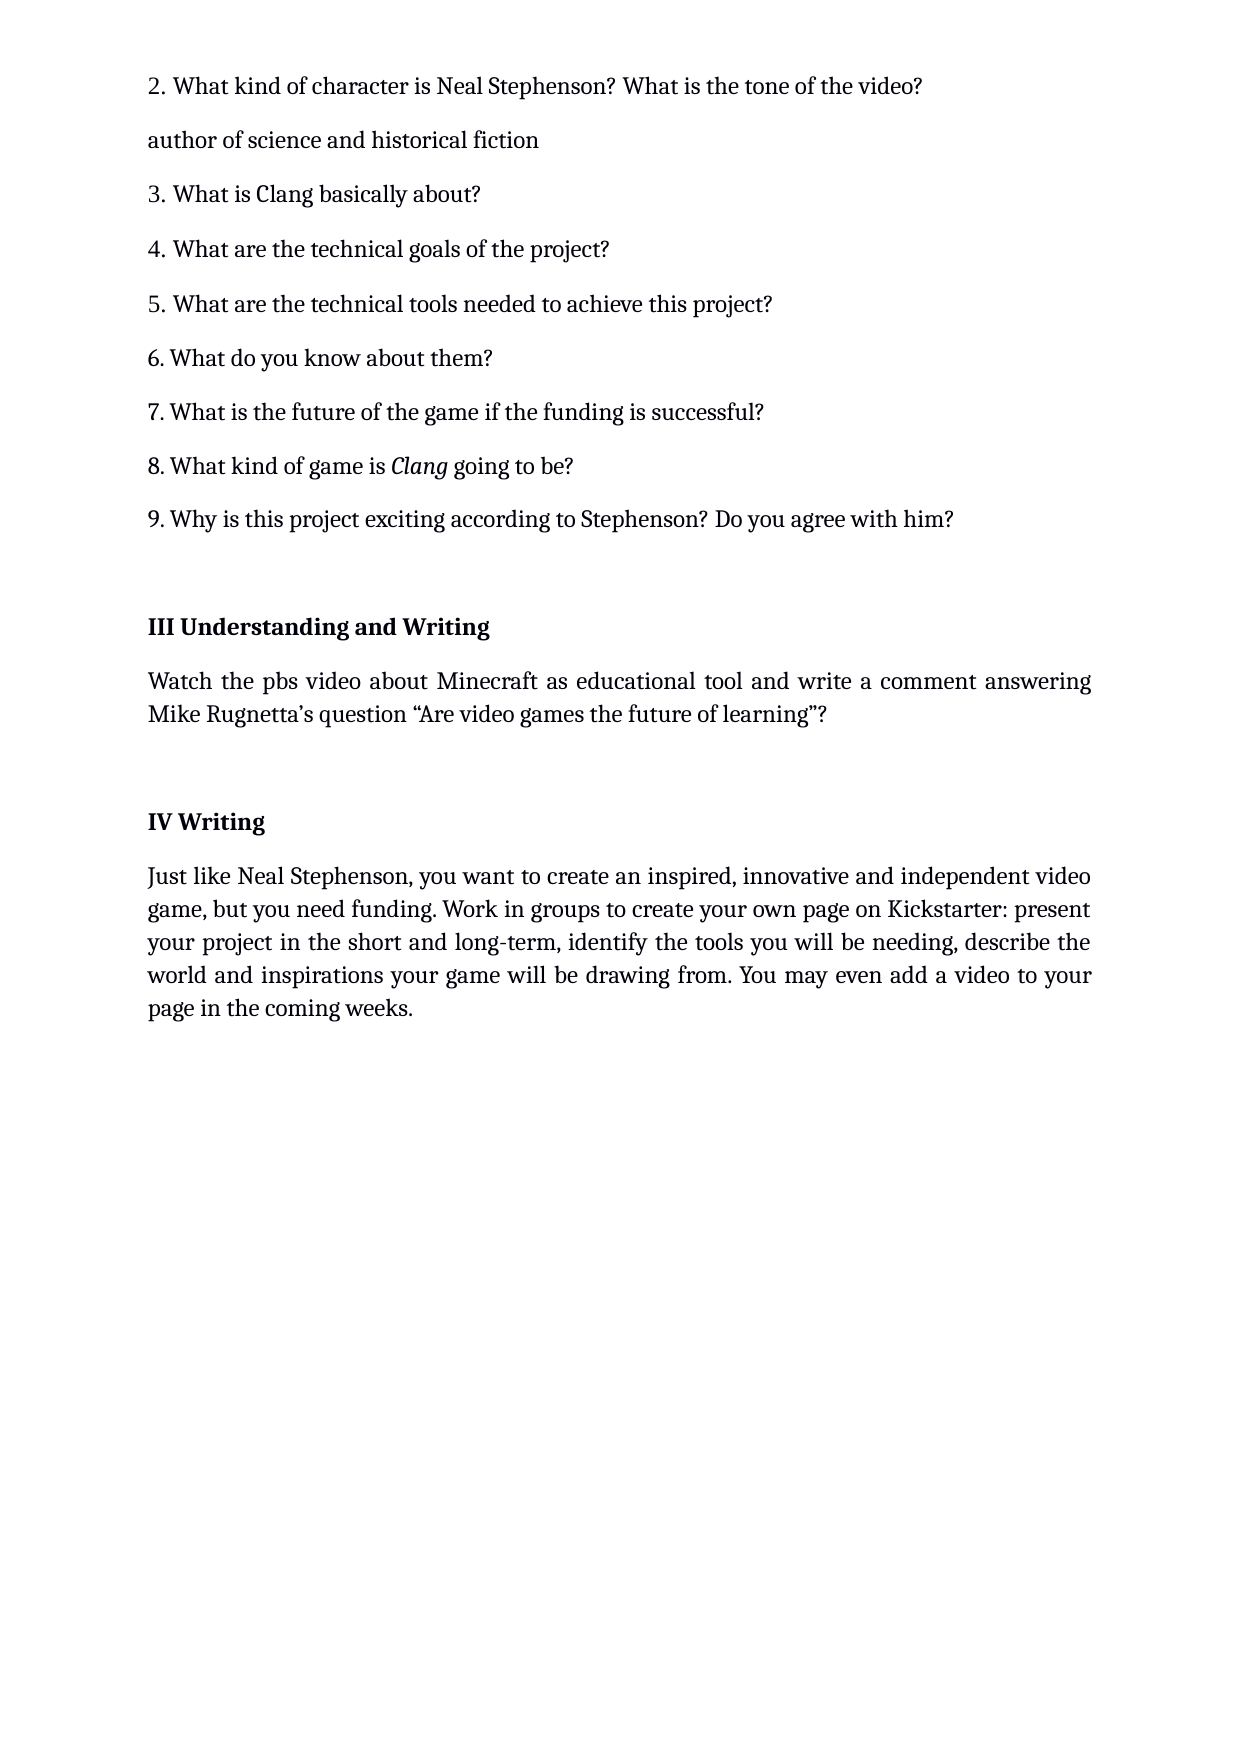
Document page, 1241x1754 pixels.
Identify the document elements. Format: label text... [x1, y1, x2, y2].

text 2. What kind of character is Neal Stephenson? What is the tone of the video? [148, 71, 1093, 100]
text 5. What are the technical tools needed to achieve this project? [148, 289, 1093, 319]
text author of science and historical fiction [148, 126, 1093, 154]
text 4. What are the technical goals of the project? [148, 234, 1093, 264]
text 9. Why is this project exciting according to Stephenson? Do you agree with him? [148, 505, 1093, 534]
text III Understanding and Writing [148, 613, 1093, 642]
text Just like Neal Stephenson, you want to create an inspired, innovative and independent video game, but you need funding. Work in groups to create your own page on Kickstarter: present your project in the short and long-term, identify the tools you will be needing, describe the world and inspirations your game will be drawing from. You may even add a video to your page in the coming weeks. [148, 862, 1093, 1022]
text 6. What do you know about them? [148, 344, 1093, 373]
text 7. What is the future of the game if the funding is successful? [148, 398, 1093, 426]
text IV Writing [148, 808, 1093, 836]
text 8. What kind of game is Clang going to be? [148, 452, 1093, 480]
text Watch the pbs video about Minecraft as educational tool and write a comment answering Mike Rugnetta’s question “Are video games the future of learning”? [148, 667, 1093, 729]
text 3. What is Clang basically about? [148, 179, 1093, 209]
